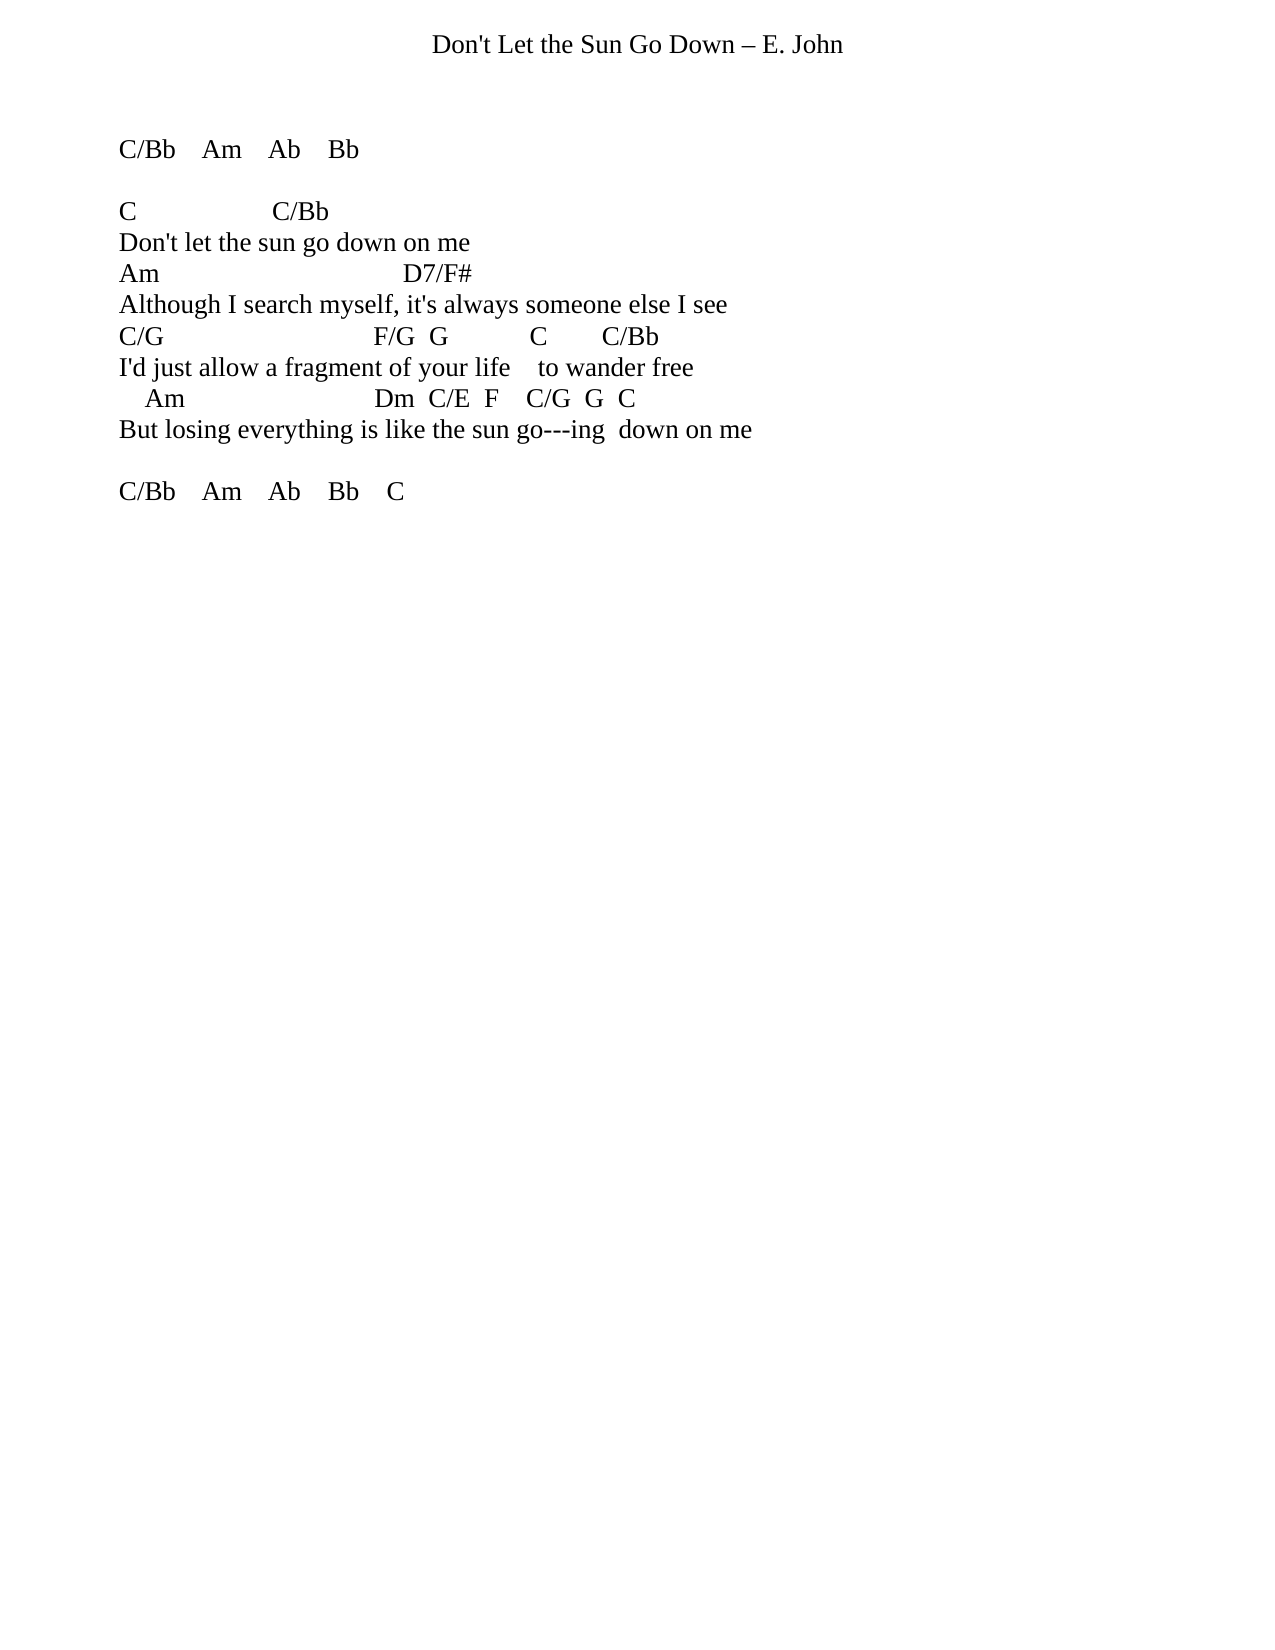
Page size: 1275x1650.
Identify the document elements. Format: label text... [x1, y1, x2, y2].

text C C/Bb [119, 195, 1219, 226]
text But losing everything is like the sun go---ing down on me [119, 413, 1219, 444]
text C/Bb Am Ab Bb C [119, 475, 1219, 506]
text C/G F/G G C C/Bb [119, 319, 1219, 351]
text Am D7/F# [119, 257, 1219, 288]
text I'd just allow a fragment of your life to wander free [119, 351, 1219, 382]
text C/Bb Am Ab Bb [119, 133, 1219, 164]
text Although I search myself, it's always someone else I see [119, 288, 1219, 319]
text Don't let the sun go down on me [119, 226, 1219, 257]
text Am Dm C/E F C/G G C [119, 382, 1219, 413]
